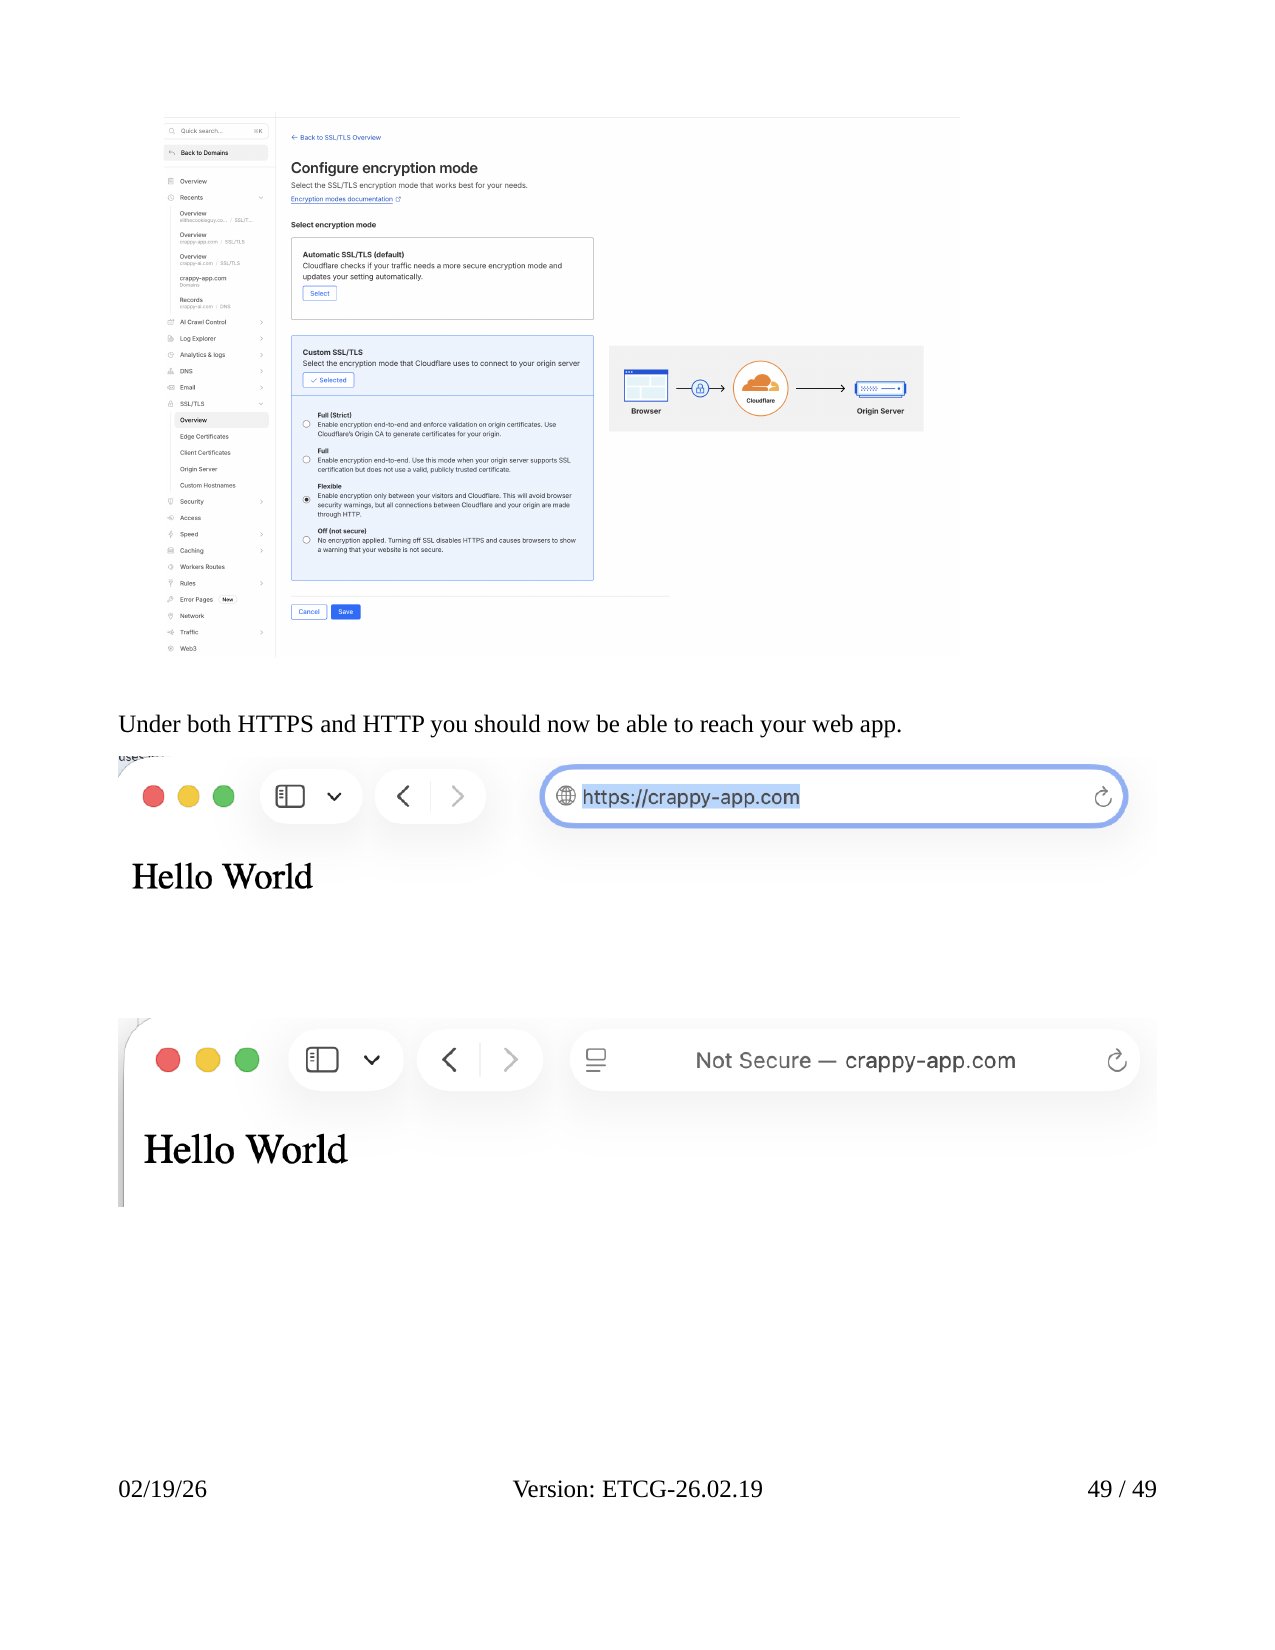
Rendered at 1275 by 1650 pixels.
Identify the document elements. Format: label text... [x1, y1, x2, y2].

picture [118, 1018, 1157, 1207]
picture [163, 112, 960, 658]
text Under both HTTPS and HTTP you should now be able to reach your web app. [118, 709, 1157, 738]
picture [118, 756, 1157, 948]
